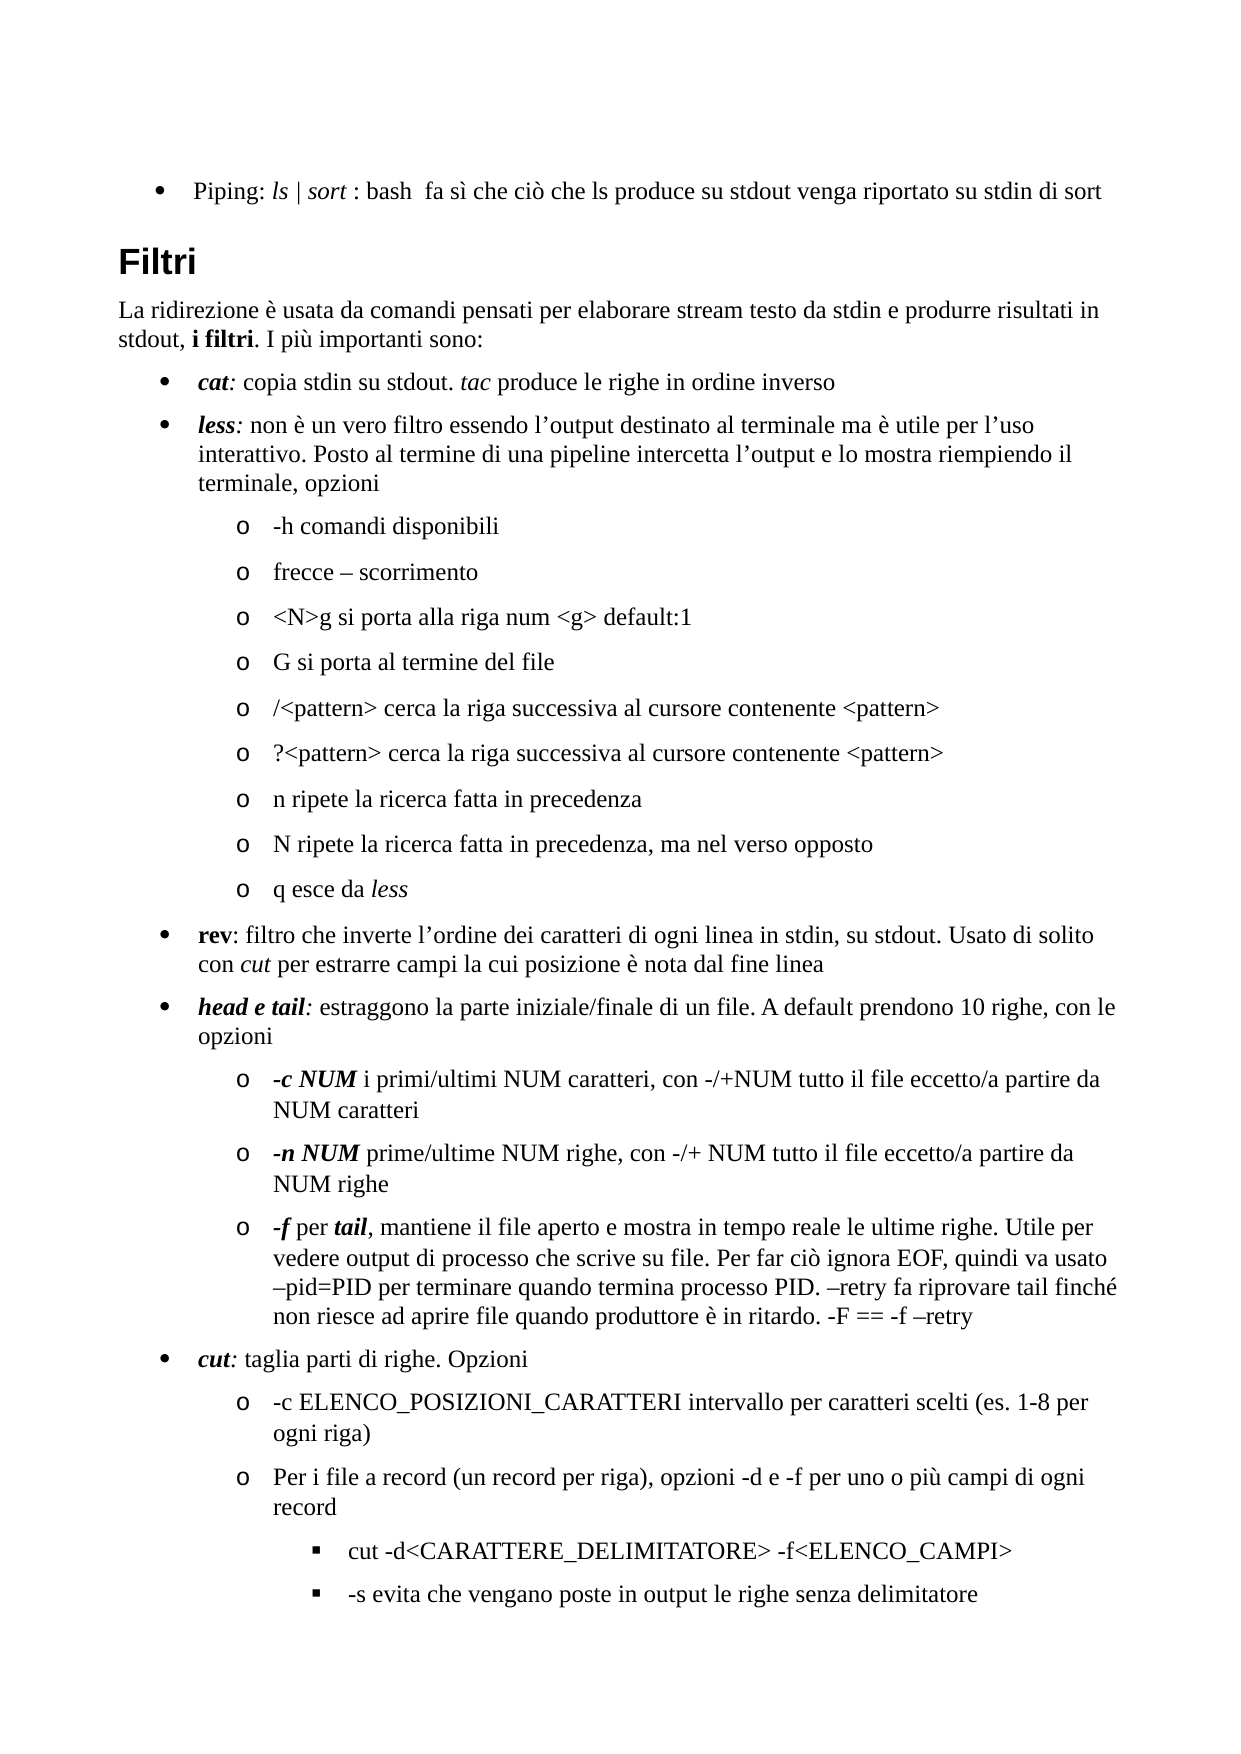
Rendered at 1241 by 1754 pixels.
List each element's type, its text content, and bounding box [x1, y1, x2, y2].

list rev: filtro che inverte l’ordine dei caratteri di ogni linea in stdin, su stdout. Usato di solito con cut per estrarre campi la cui posizione è nota dal fine linea [160, 920, 1122, 977]
list head e tail: estraggono la parte iniziale/finale di un file. A default prendono 10 righe, con le opzioni [160, 992, 1122, 1049]
list cat: copia stdin su stdout. tac produce le righe in ordine inverso [160, 367, 1122, 396]
list G si porta al termine del file [235, 647, 1122, 678]
text La ridirezione è usata da comandi pensati per elaborare stream testo da stdin e produrre risultati in stdout, i filtri. I più importanti sono: [118, 295, 1122, 352]
list -c ELENCO_POSIZIONI_CARATTERI intervallo per caratteri scelti (es. 1-8 per ogni riga) [235, 1387, 1122, 1447]
list q esce da less [235, 874, 1122, 905]
list frecce – scorrimento [235, 557, 1122, 587]
list -n NUM prime/ultime NUM righe, con -/+ NUM tutto il file eccetto/a partire da NUM righe [235, 1138, 1122, 1198]
list -c NUM i primi/ultimi NUM caratteri, con -/+NUM tutto il file eccetto/a partire da NUM caratteri [235, 1064, 1122, 1124]
list N ripete la ricerca fatta in precedenza, ma nel verso opposto [235, 829, 1122, 860]
list n ripete la ricerca fatta in precedenza [235, 784, 1122, 814]
list -h comandi disponibili [235, 511, 1122, 542]
list /<pattern> cerca la riga successiva al cursore contenente <pattern> [235, 693, 1122, 724]
list cut: taglia parti di righe. Opzioni [160, 1344, 1122, 1373]
list Per i file a record (un record per riga), opzioni -d e -f per uno o più campi di ogni record [235, 1462, 1122, 1521]
list -f per tail, mantiene il file aperto e mostra in tempo reale le ultime righe. Utile per vedere output di processo che scrive su file. Per far ciò ignora EOF, quindi va usato –pid=PID per terminare quando termina processo PID. –retry fa riprovare tail finché non riesce ad aprire file quando produttore è in ritardo. -F == -f –retry [235, 1212, 1122, 1329]
list <N>g si porta alla riga num <g> default:1 [235, 602, 1122, 633]
list Piping: ls | sort : bash fa sì che ciò che ls produce su stdout venga riportato su stdin di sort [156, 176, 1122, 205]
subtitle Filtri [118, 241, 1122, 282]
list ?<pattern> cerca la riga successiva al cursore contenente <pattern> [235, 738, 1122, 769]
list -s evita che vengano poste in output le righe senza delimitatore [310, 1579, 1122, 1608]
list cut -d<CARATTERE_DELIMITATORE> -f<ELENCO_CAMPI> [310, 1536, 1122, 1564]
list less: non è un vero filtro essendo l’output destinato al terminale ma è utile per l’uso interattivo. Posto al termine di una pipeline intercetta l’output e lo mostra riempiendo il terminale, opzioni [160, 410, 1122, 497]
